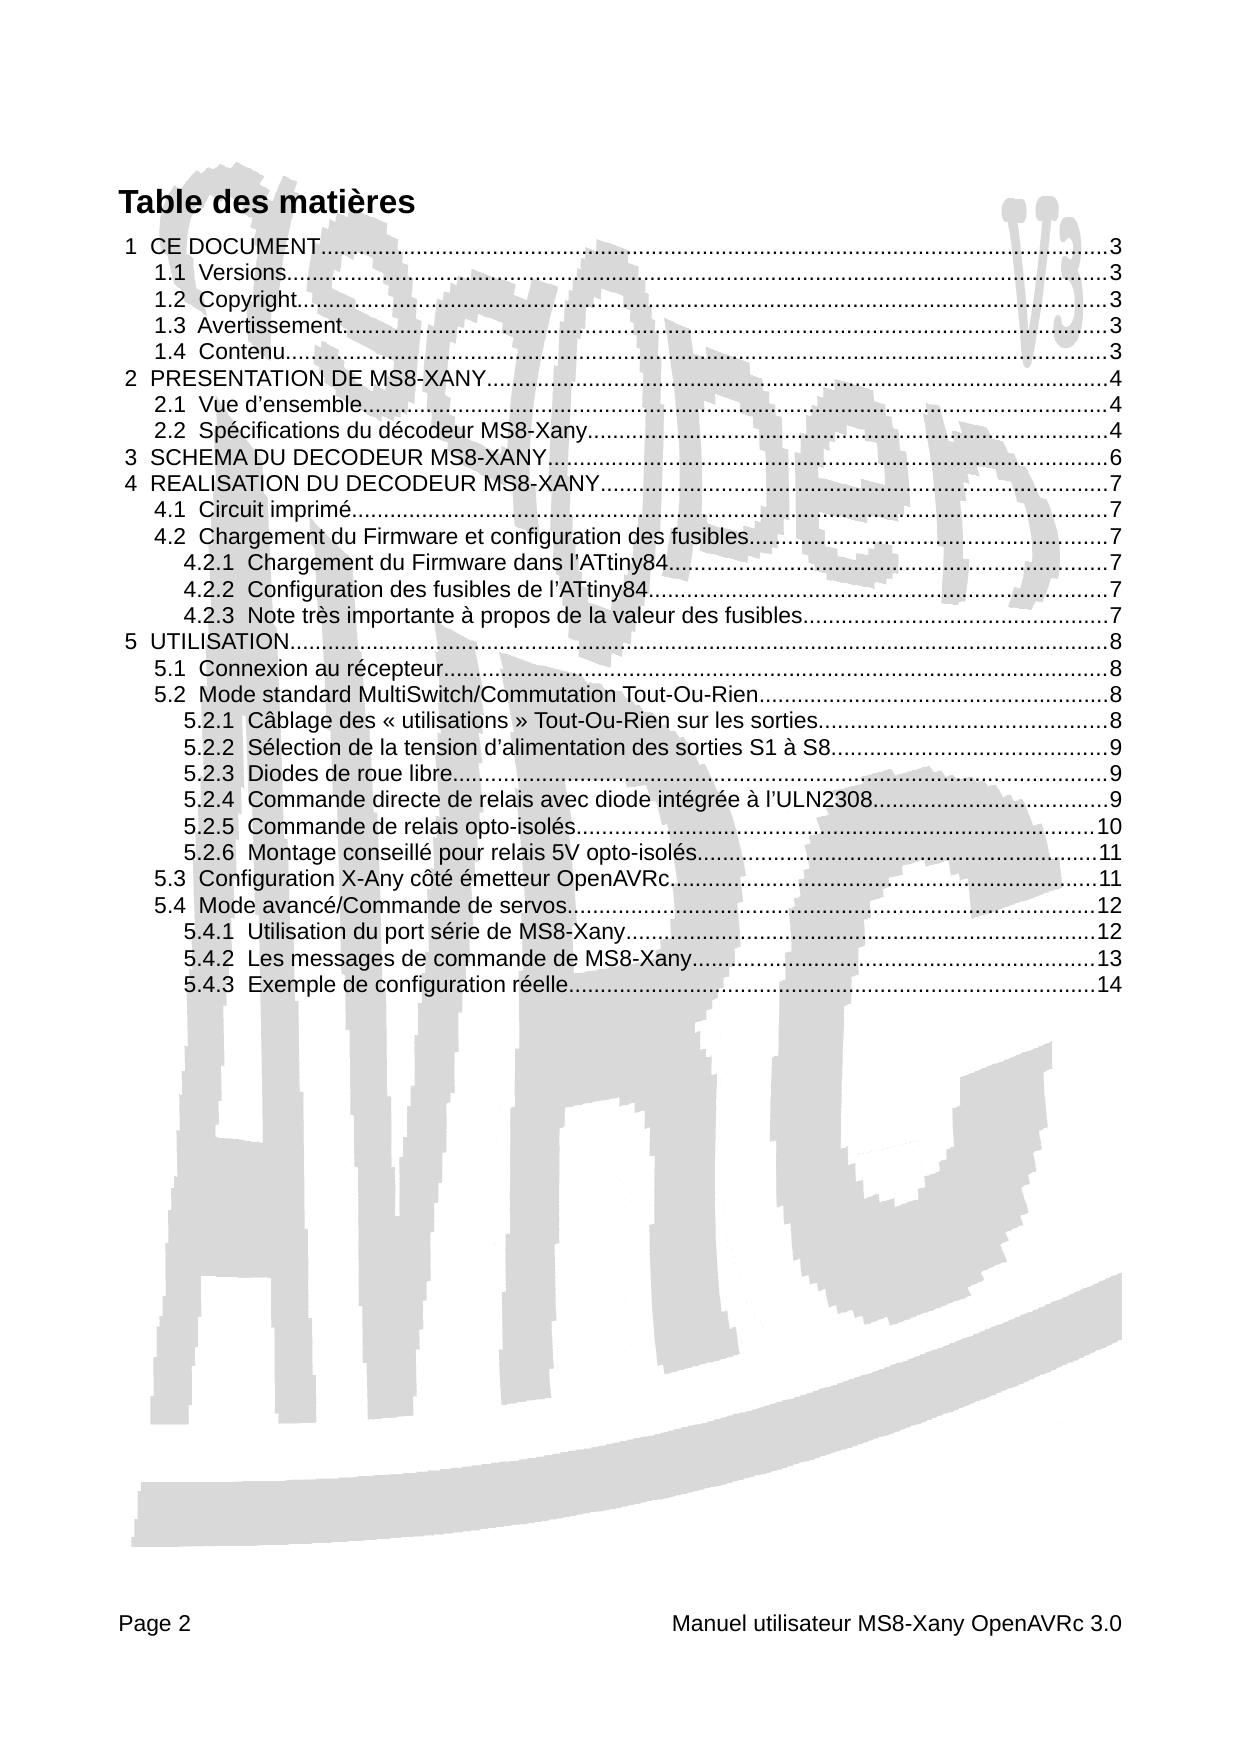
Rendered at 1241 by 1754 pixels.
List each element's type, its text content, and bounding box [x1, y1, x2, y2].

text 1.1 Versions 3 [148, 259, 1122, 286]
text 4.1 Circuit imprimé 7 [148, 496, 1122, 523]
text 4.2 Chargement du Firmware et configuration des fusibles 7 [148, 523, 1122, 549]
text 1.3 Avertissement 3 [148, 312, 1122, 338]
text 4.2.1 Chargement du Firmware dans l’ATtiny84 7 [177, 549, 1122, 576]
text 2.1 Vue d’ensemble 4 [148, 391, 1122, 417]
text 5.2.6 Montage conseillé pour relais 5V opto-isolés 11 [177, 839, 1122, 865]
text 5.1 Connexion au récepteur 8 [148, 654, 1122, 681]
text 4.2.2 Configuration des fusibles de l’ATtiny84 7 [177, 576, 1122, 602]
text 5.4.2 Les messages de commande de MS8-Xany 13 [177, 944, 1122, 971]
subtitle Table des matières [118, 182, 1122, 220]
text 5.4.1 Utilisation du port série de MS8-Xany 12 [177, 918, 1122, 944]
text 5.4.3 Exemple de configuration réelle 14 [177, 971, 1122, 997]
text 5.2 Mode standard MultiSwitch/Commutation Tout-Ou-Rien 8 [148, 681, 1122, 707]
text 2.2 Spécifications du décodeur MS8-Xany 4 [148, 417, 1122, 444]
text 4 REALISATION DU DECODEUR MS8-XANY 7 [118, 470, 1122, 496]
text 2 PRESENTATION DE MS8-XANY 4 [118, 365, 1122, 391]
text 1.4 Contenu 3 [148, 338, 1122, 365]
text 3 SCHEMA DU DECODEUR MS8-XANY 6 [118, 444, 1122, 470]
text 5.4 Mode avancé/Commande de servos 12 [148, 892, 1122, 918]
text 5.2.2 Sélection de la tension d’alimentation des sorties S1 à S8 9 [177, 734, 1122, 760]
text 5.2.1 Câblage des « utilisations » Tout-Ou-Rien sur les sorties 8 [177, 707, 1122, 734]
text 5.2.5 Commande de relais opto-isolés 10 [177, 813, 1122, 839]
text 4.2.3 Note très importante à propos de la valeur des fusibles 7 [177, 602, 1122, 628]
text 1.2 Copyright 3 [148, 286, 1122, 312]
text 5.2.3 Diodes de roue libre 9 [177, 760, 1122, 786]
text 1 CE DOCUMENT 3 [118, 233, 1122, 259]
text 5.2.4 Commande directe de relais avec diode intégrée à l’ULN2308 9 [177, 786, 1122, 813]
text 5 UTILISATION 8 [118, 628, 1122, 654]
text 5.3 Configuration X-Any côté émetteur OpenAVRc 11 [148, 865, 1122, 892]
